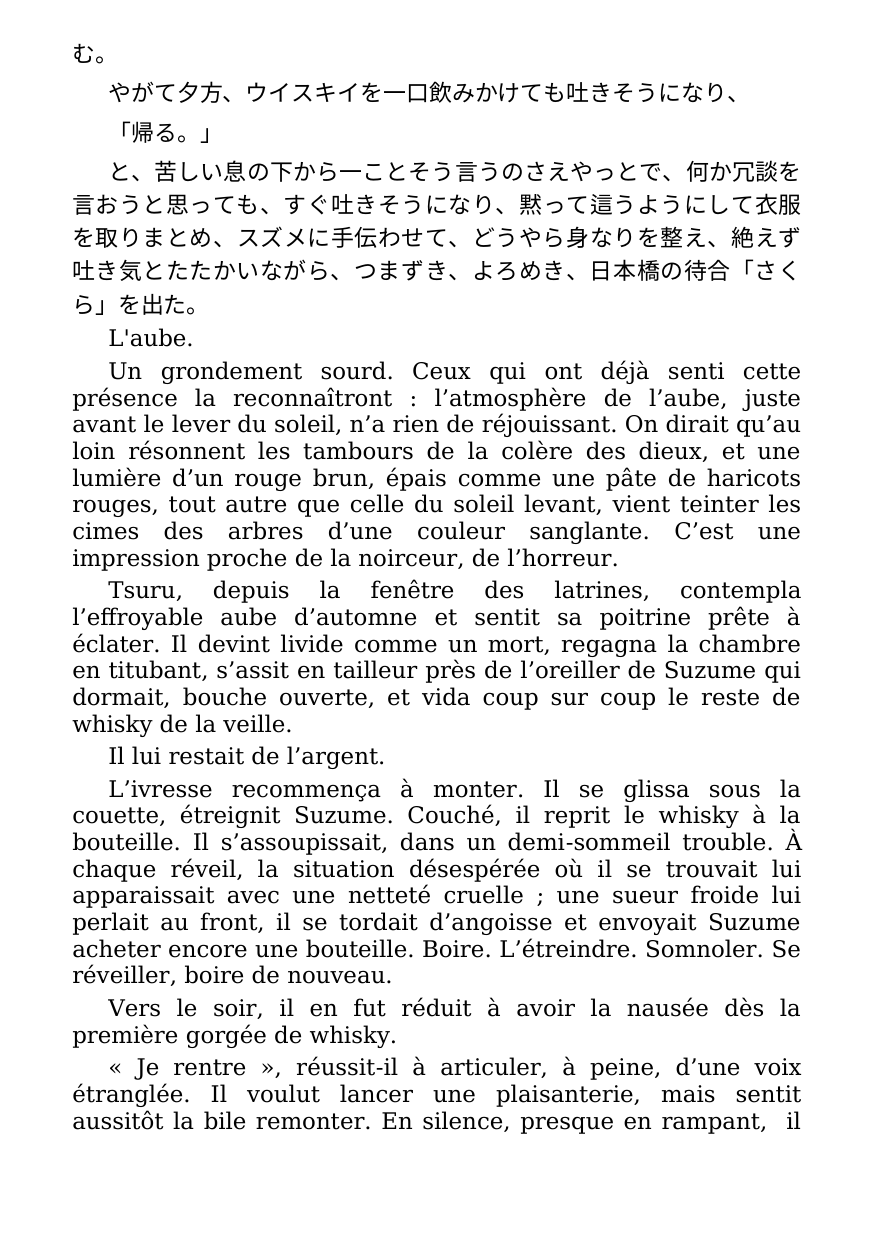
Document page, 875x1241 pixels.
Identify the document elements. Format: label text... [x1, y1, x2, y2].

text Vers le soir, il en fut réduit à avoir la nausée dès la première gorgée de whisky. [72, 995, 802, 1049]
text Un grondement sourd. Ceux qui ont déjà senti cette présence la reconnaîtront : l’atmosphère de l’aube, juste avant le lever du soleil, n’a rien de réjouissant. On dirait qu’au loin résonnent les tambours de la colère des dieux, et une lumière d’un rouge brun, épais comme une pâte de haricots rouges, tout autre que celle du soleil levant, vient teinter les cimes des arbres d’une couleur sanglante. C’est une impression proche de la noirceur, de l’horreur. [72, 358, 802, 572]
text む。 [72, 36, 802, 69]
text と、苦しい息の下から一ことそう言うのさえやっとで、何か冗談を言おうと思っても、すぐ吐きそうになり、黙って這うようにして衣服を取りまとめ、スズメに手伝わせて、どうやら身なりを整え、絶えず吐き気とたたかいながら、つまずき、よろめき、日本橋の待合「さくら」を出た。 [72, 153, 802, 320]
text L'aube. [72, 326, 802, 352]
text L’ivresse recommença à monter. Il se glissa sous la couette, étreignit Suzume. Couché, il reprit le whisky à la bouteille. Il s’assoupissait, dans un demi‑sommeil trouble. À chaque réveil, la situation désespérée où il se trouvait lui apparaissait avec une netteté cruelle ; une sueur froide lui perlait au front, il se tordait d’angoisse et envoyait Suzume acheter encore une bouteille. Boire. L’étreindre. Somnoler. Se réveiller, boire de nouveau. [72, 776, 802, 989]
text やがて夕方、ウイスキイを一口飲みかけても吐きそうになり、 [72, 75, 802, 108]
text « Je rentre », réussit‑il à articuler, à peine, d’une voix étranglée. Il voulut lancer une plaisanterie, mais sentit aussitôt la bile remonter. En silence, presque en rampant, il [72, 1054, 802, 1134]
text Il lui restait de l’argent. [72, 743, 802, 770]
text 「帰る。」 [72, 114, 802, 148]
text Tsuru, depuis la fenêtre des latrines, contempla l’effroyable aube d’automne et sentit sa poitrine prête à éclater. Il devint livide comme un mort, regagna la chambre en titubant, s’assit en tailleur près de l’oreiller de Suzume qui dormait, bouche ouverte, et vida coup sur coup le reste de whisky de la veille. [72, 577, 802, 737]
